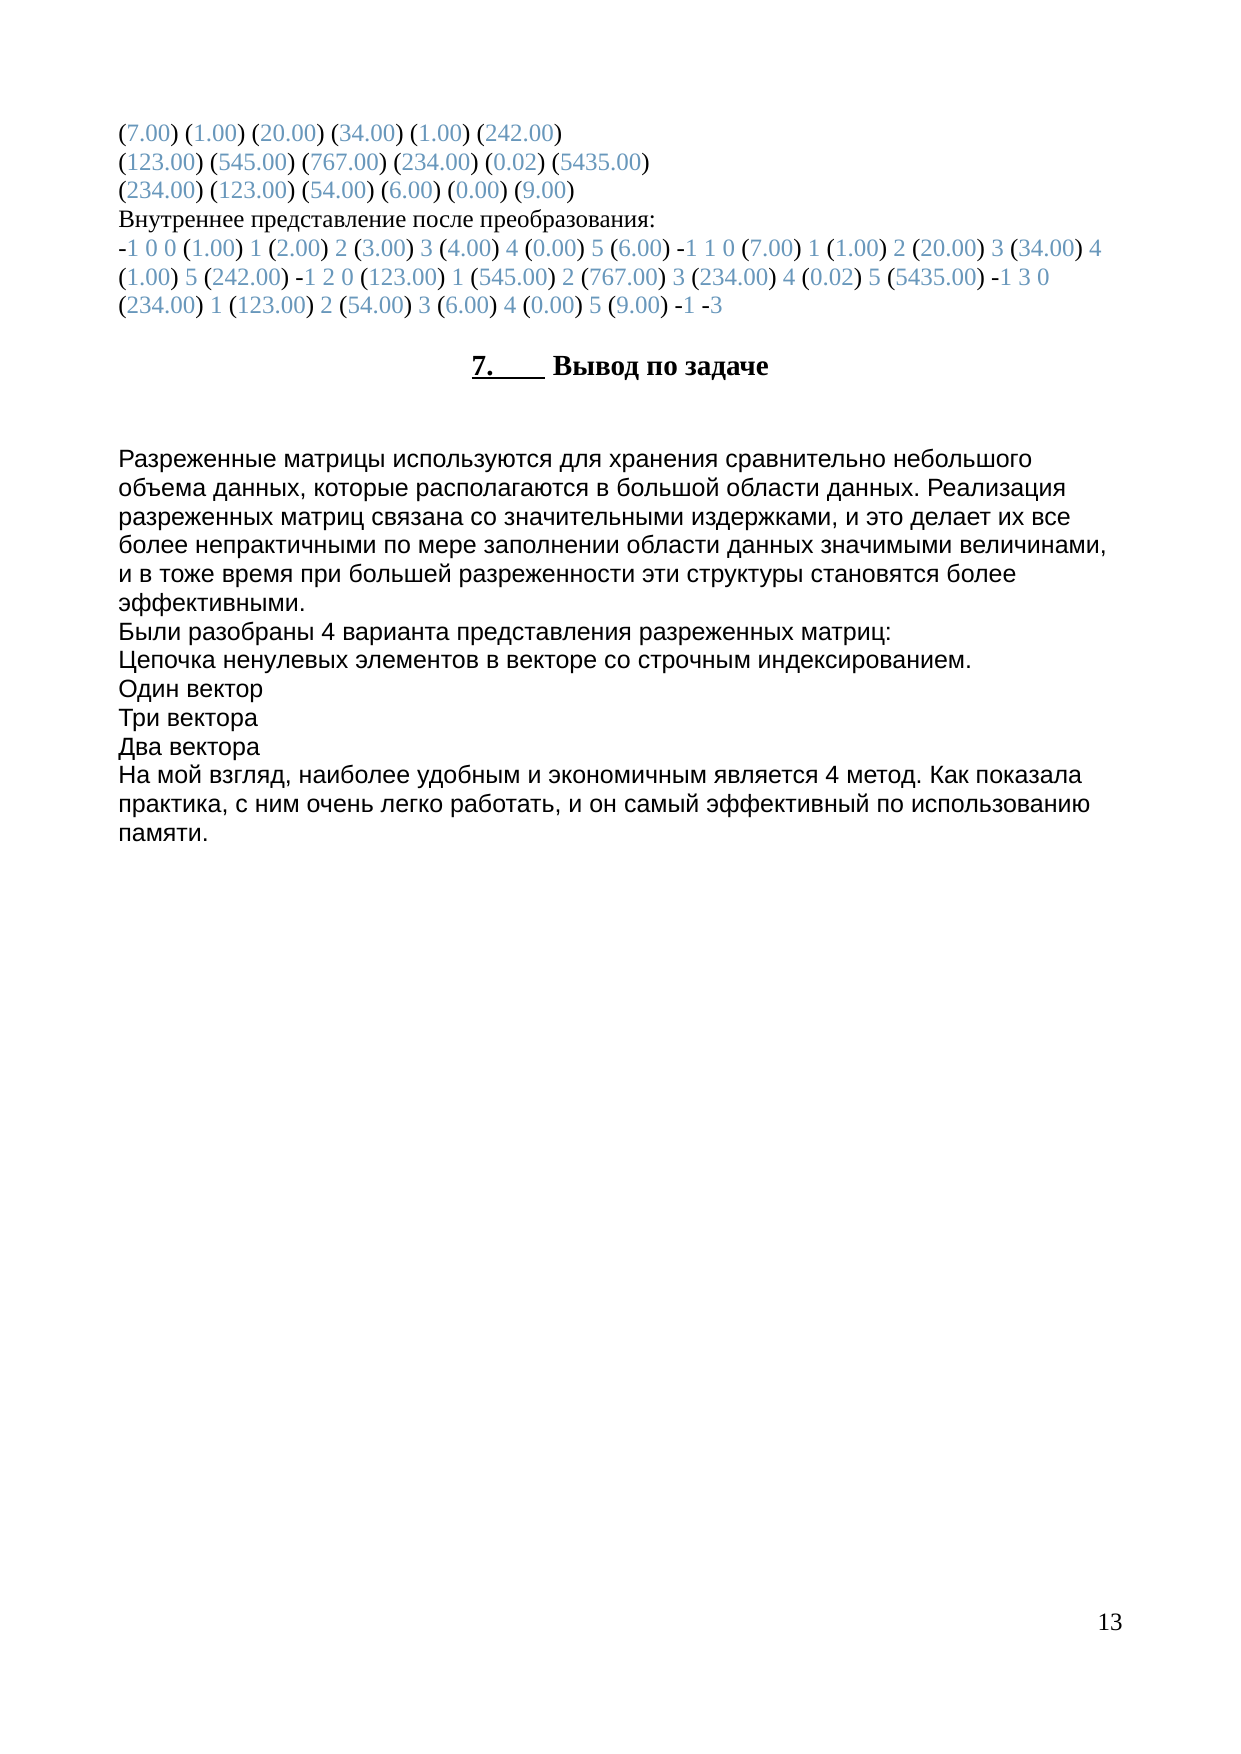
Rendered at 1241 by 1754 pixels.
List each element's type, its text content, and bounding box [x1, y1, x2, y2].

text (234.00) (123.00) (54.00) (6.00) (0.00) (9.00) [118, 176, 1122, 204]
text Цепочка ненулевых элементов в векторе со строчным индексированием. [118, 645, 1122, 674]
text Были разобраны 4 варианта представления разреженных матриц: [118, 616, 1122, 645]
text Один вектор [118, 674, 1122, 703]
text -1 0 0 (1.00) 1 (2.00) 2 (3.00) 3 (4.00) 4 (0.00) 5 (6.00) -1 1 0 (7.00) 1 (1.00) 2 (20.00) 3 (34.00) 4 (1.00) 5 (242.00) -1 2 0 (123.00) 1 (545.00) 2 (767.00) 3 (234.00) 4 (0.02) 5 (5435.00) -1 3 0 (234.00) 1 (123.00) 2 (54.00) 3 (6.00) 4 (0.00) 5 (9.00) -1 -3 [118, 233, 1122, 319]
text Внутреннее представление после преобразования: [118, 204, 1122, 233]
list Вывод по задаче [118, 348, 1122, 382]
text Разреженные матрицы используются для хранения сравнительно небольшого объема данных, которые располагаются в большой области данных. Реализация разреженных матриц связана со значительными издержками, и это делает их все более непрактичными по мере заполнении области данных значимыми величинами, и в тоже время при большей разреженности эти структуры становятся более эффективными. [118, 444, 1122, 616]
text На мой взгляд, наиболее удобным и экономичным является 4 метод. Как показала практика, с ним очень легко работать, и он самый эффективный по использованию памяти. [118, 760, 1122, 846]
text (123.00) (545.00) (767.00) (234.00) (0.02) (5435.00) [118, 147, 1122, 176]
text Три вектора [118, 703, 1122, 731]
text Два вектора [118, 731, 1122, 760]
text (7.00) (1.00) (20.00) (34.00) (1.00) (242.00) [118, 118, 1122, 147]
